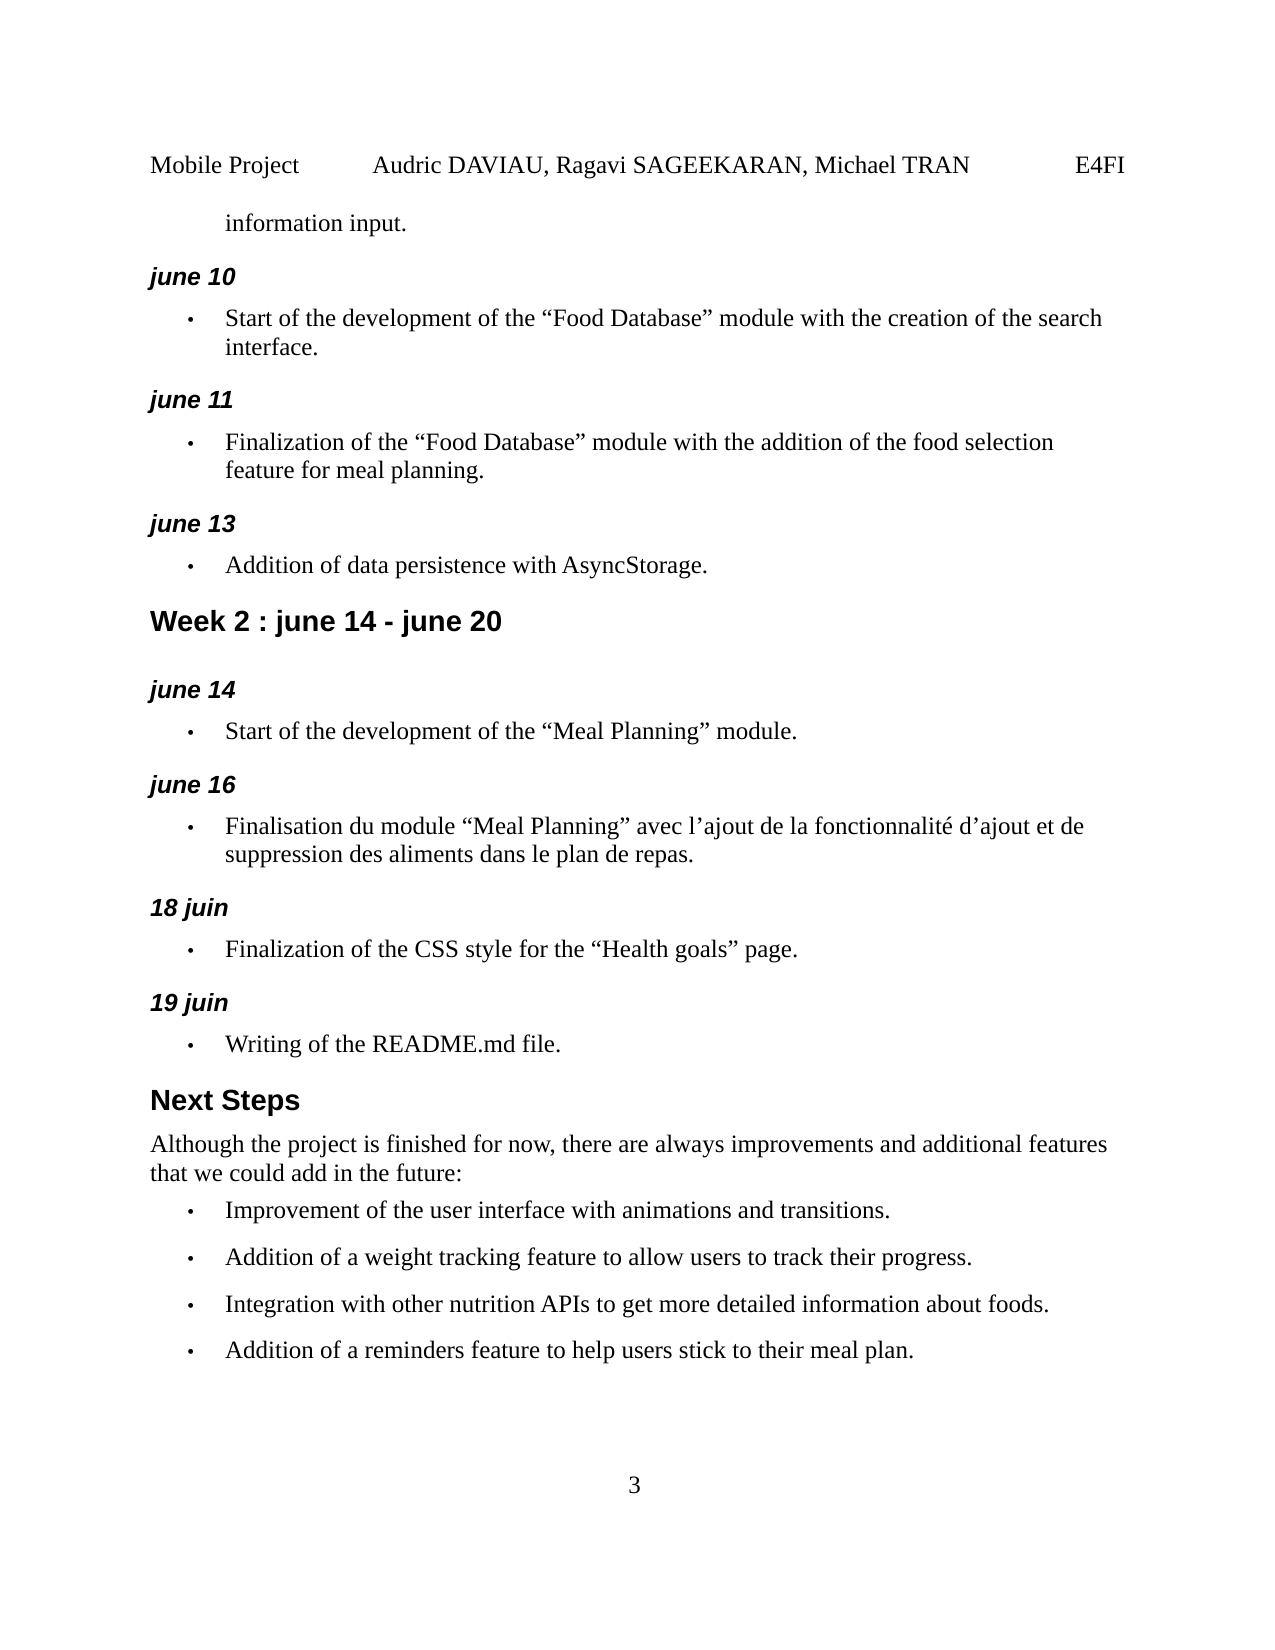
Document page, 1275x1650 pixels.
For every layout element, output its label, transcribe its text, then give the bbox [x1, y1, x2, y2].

list Addition of data persistence with AsyncStorage. [187, 550, 1125, 579]
list Addition of a reminders feature to help users stick to their meal plan. [187, 1335, 1125, 1364]
subtitle june 13 [150, 509, 1125, 538]
subtitle 18 juin [150, 893, 1125, 922]
subtitle june 11 [150, 386, 1125, 414]
list Start of the development of the “Meal Planning” module. [187, 716, 1125, 745]
list Improvement of the user interface with animations and transitions. [187, 1195, 1125, 1224]
list Addition of a weight tracking feature to allow users to track their progress. [187, 1242, 1125, 1271]
list Finalization of the “Food Database” module with the addition of the food selection feature for meal planning. [187, 427, 1125, 484]
subtitle Week 2 : june 14 - june 20 [150, 604, 1125, 637]
subtitle Next Steps [150, 1083, 1125, 1116]
subtitle june 14 [150, 675, 1125, 703]
subtitle june 10 [150, 262, 1125, 291]
subtitle 19 juin [150, 988, 1125, 1017]
list Integration with other nutrition APIs to get more detailed information about foods. [187, 1289, 1125, 1317]
subtitle june 16 [150, 770, 1125, 798]
list Start of the development of the “Food Database” module with the creation of the search interface. [187, 303, 1125, 361]
list information input. [187, 208, 1125, 237]
list Finalization of the CSS style for the “Health goals” page. [187, 934, 1125, 963]
text Although the project is finished for now, there are always improvements and additional features that we could add in the future: [150, 1129, 1125, 1186]
list Writing of the README.md file. [187, 1029, 1125, 1058]
list Finalisation du module “Meal Planning” avec l’ajout de la fonctionnalité d’ajout et de suppression des aliments dans le plan de repas. [187, 811, 1125, 868]
